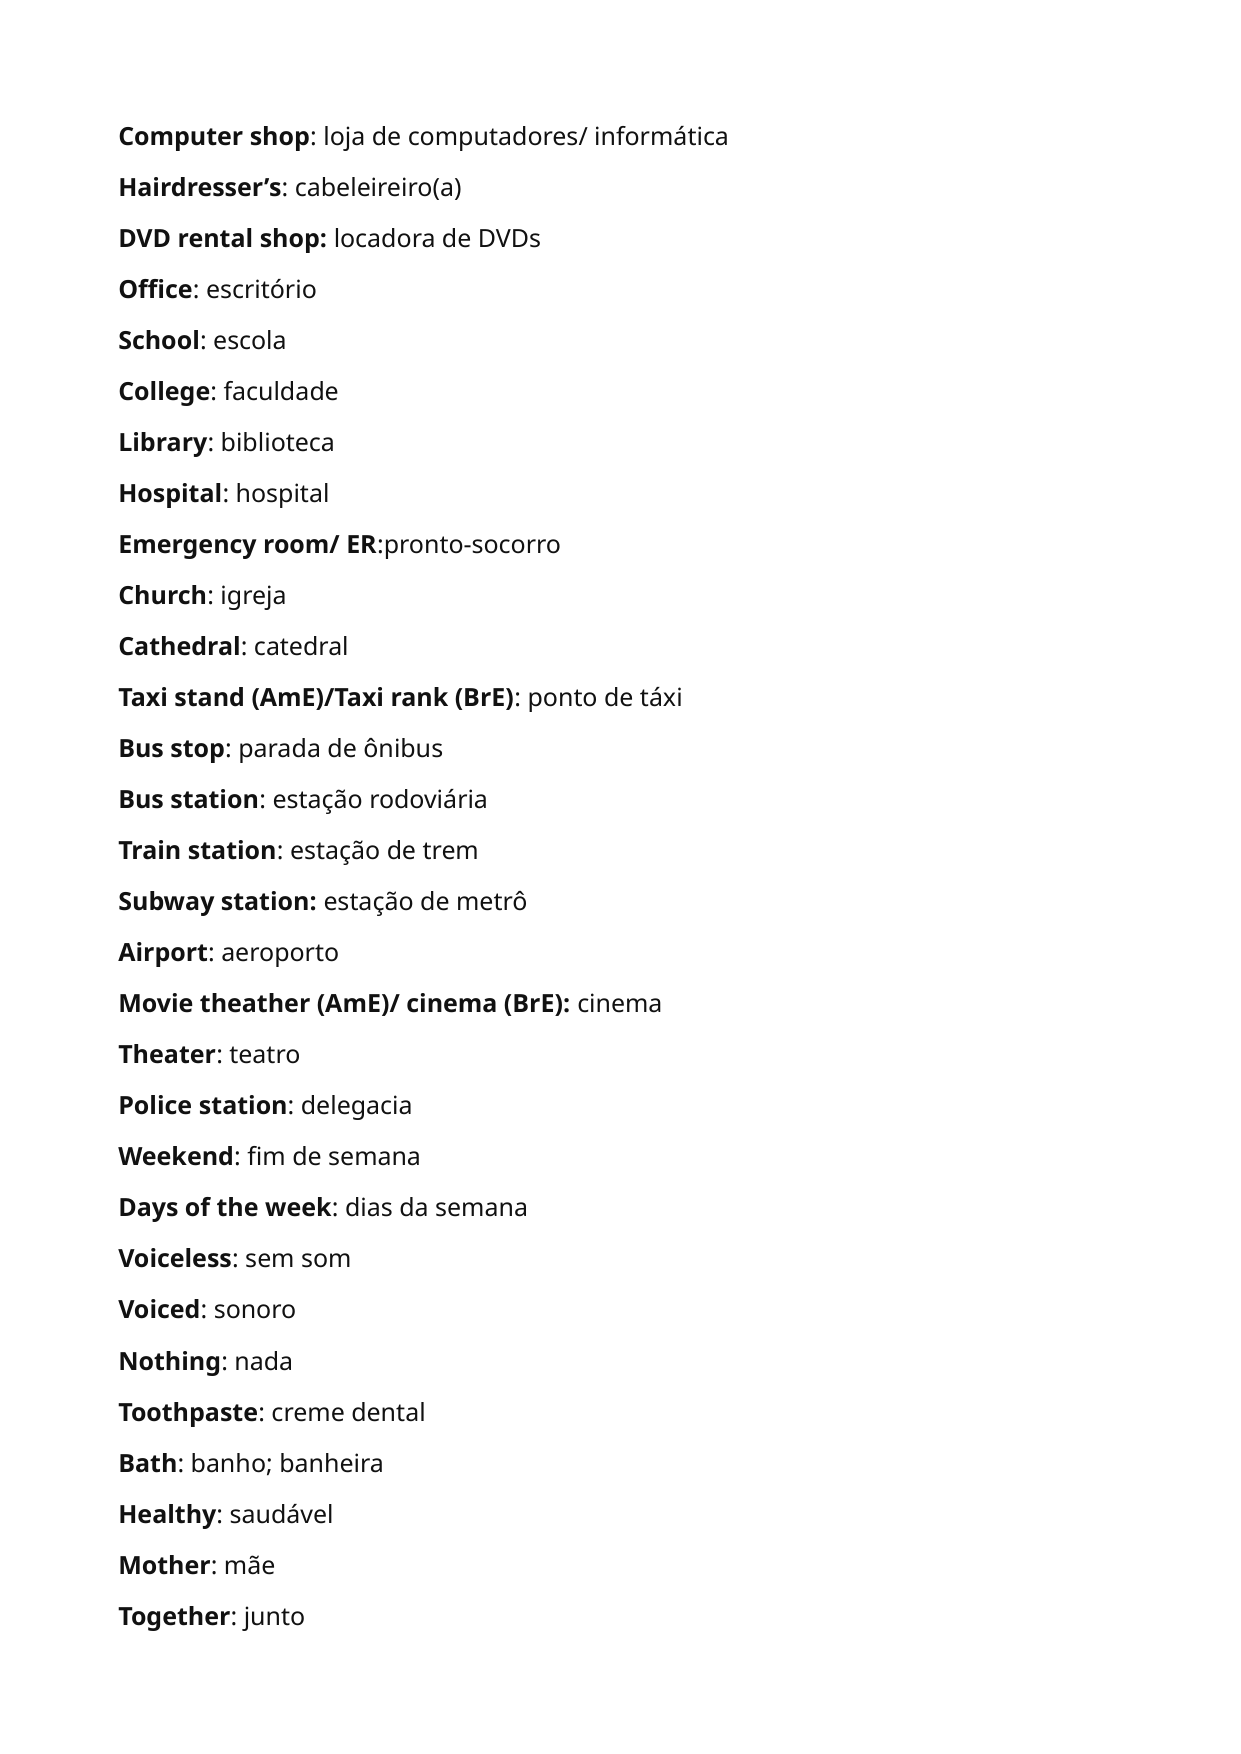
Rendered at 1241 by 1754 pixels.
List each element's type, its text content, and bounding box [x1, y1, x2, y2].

text Computer shop: loja de computadores/ informática Hairdresser’s: cabeleireiro(a) DVD rental shop: locadora de DVDs Office: escritório School: escola College: faculdade Library: biblioteca Hospital: hospital Emergency room/ ER:pronto-socorro Church: igreja Cathedral: catedral Taxi stand (AmE)/Taxi rank (BrE): ponto de táxi Bus stop: parada de ônibus Bus station: estação rodoviária Train station: estação de trem Subway station: estação de metrô Airport: aeroporto Movie theather (AmE)/ cinema (BrE): cinema Theater: teatro Police station: delegacia Weekend: fim de semana Days of the week: dias da semana Voiceless: sem som Voiced: sonoro Nothing: nada Toothpaste: creme dental Bath: banho; banheira Healthy: saudável Mother: mãe Together: junto [118, 118, 1122, 1632]
